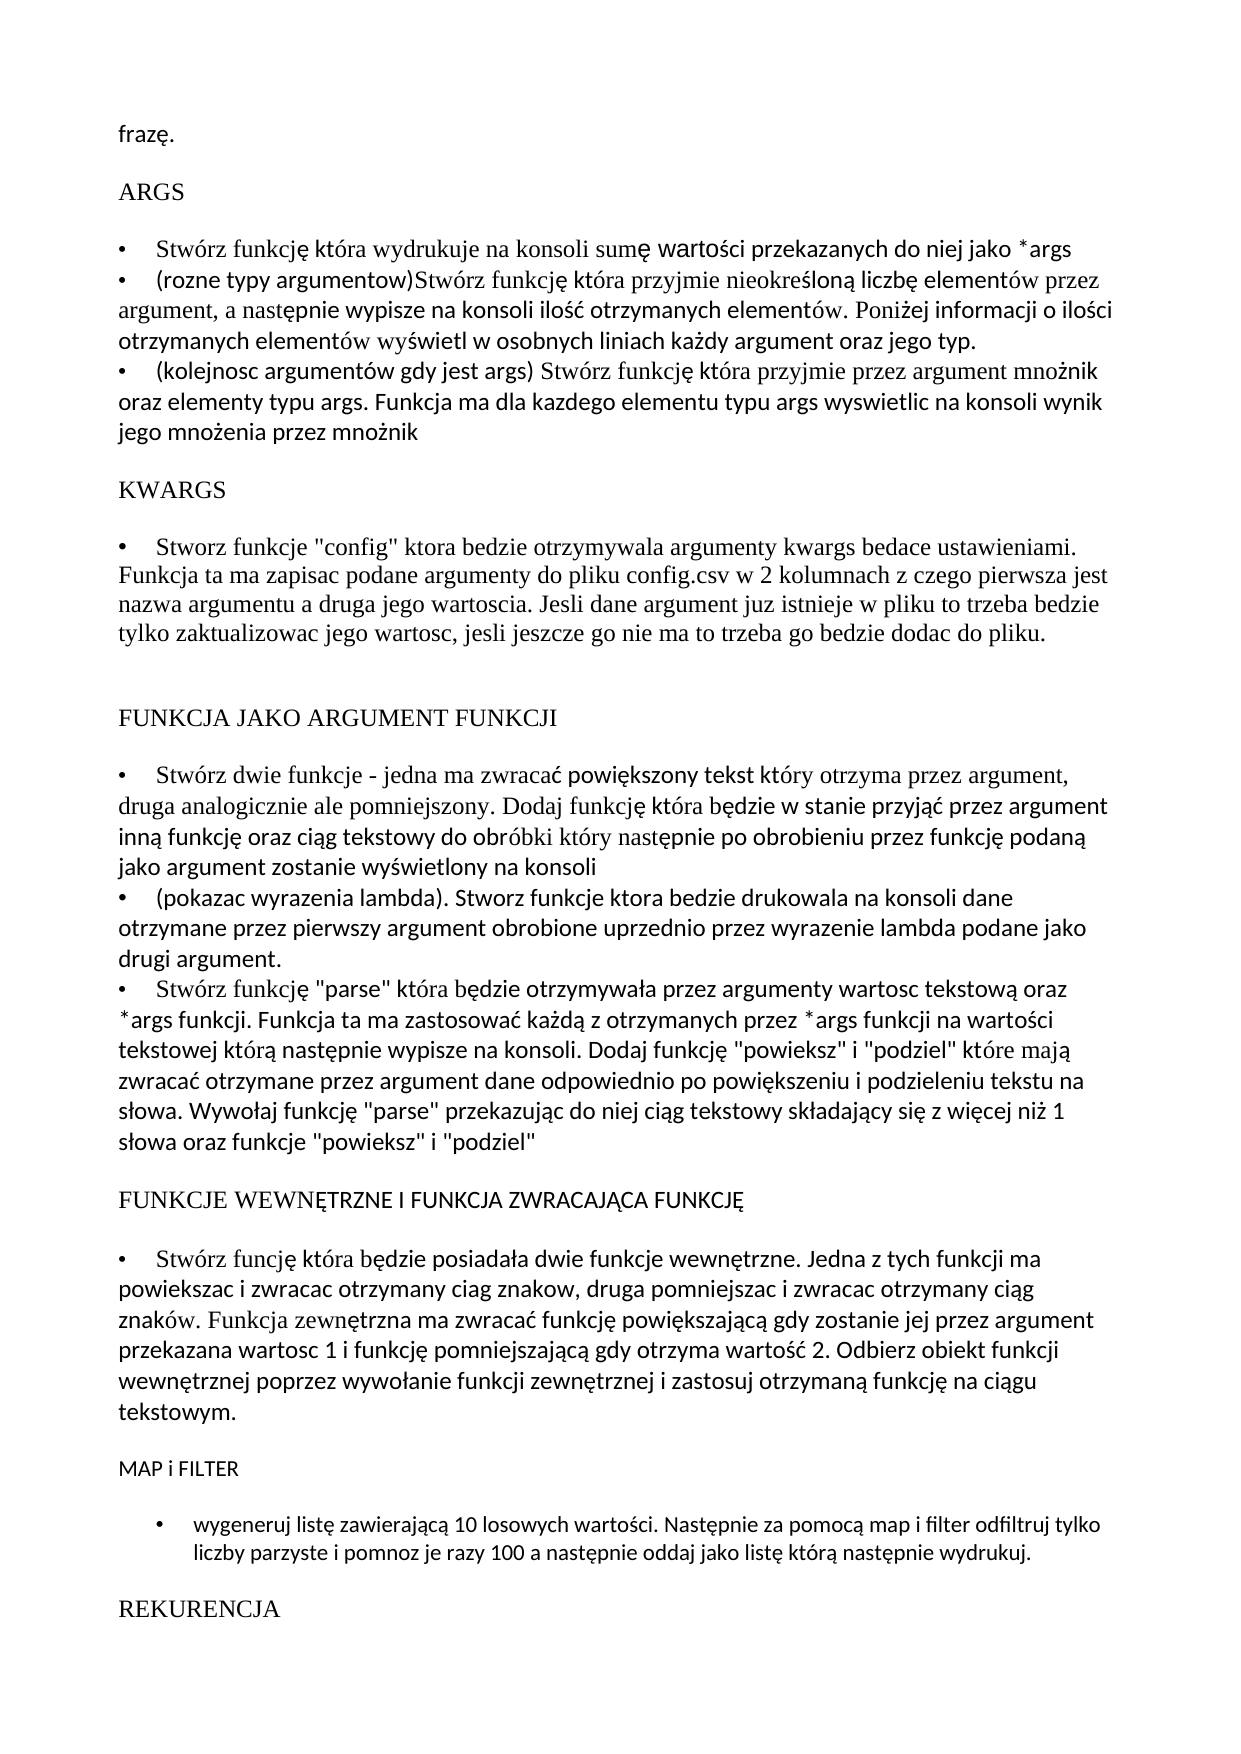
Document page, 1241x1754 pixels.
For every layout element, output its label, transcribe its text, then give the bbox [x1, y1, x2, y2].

list Stwórz funkcję "parse" która będzie otrzymywała przez argumenty wartosc tekstową oraz *args funkcji. Funkcja ta ma zastosować każdą z otrzymanych przez *args funkcji na wartości tekstowej którą następnie wypisze na konsoli. Dodaj funkcję "powieksz" i "podziel" które mają zwracać otrzymane przez argument dane odpowiednio po powiększeniu i podzieleniu tekstu na słowa. Wywołaj funkcję "parse" przekazując do niej ciąg tekstowy składający się z więcej niż 1 słowa oraz funkcje "powieksz" i "podziel" [81, 973, 1122, 1156]
list Stwórz funkcję która wydrukuje na konsoli sumę wartości przekazanych do niej jako *args [81, 233, 1122, 264]
list wygeneruj listę zawierającą 10 losowych wartości. Następnie za pomocą map i filter odfiltruj tylko liczby parzyste i pomnoz je razy 100 a następnie oddaj jako listę którą następnie wydrukuj. [156, 1510, 1122, 1566]
text FUNKCJE WEWNĘTRZNE I FUNKCJA ZWRACAJĄCA FUNKCJĘ [118, 1184, 1122, 1215]
list frazę. [81, 118, 1122, 149]
text KWARGS [118, 475, 1122, 504]
list Stworz funkcje "config" ktora bedzie otrzymywala argumenty kwargs bedace ustawieniami. Funkcja ta ma zapisac podane argumenty do pliku config.csv w 2 kolumnach z czego pierwsza jest nazwa argumentu a druga jego wartoscia. Jesli dane argument juz istnieje w pliku to trzeba bedzie tylko zaktualizowac jego wartosc, jesli jeszcze go nie ma to trzeba go bedzie dodac do pliku. [81, 532, 1122, 647]
list (rozne typy argumentow)Stwórz funkcję która przyjmie nieokreśloną liczbę elementów przez argument, a następnie wypisze na konsoli ilość otrzymanych elementów. Poniżej informacji o ilości otrzymanych elementów wyświetl w osobnych liniach każdy argument oraz jego typ. [81, 264, 1122, 356]
list Stwórz funcję która będzie posiadała dwie funkcje wewnętrzne. Jedna z tych funkcji ma powiekszac i zwracac otrzymany ciag znakow, druga pomniejszac i zwracac otrzymany ciąg znaków. Funkcja zewnętrzna ma zwracać funkcję powiększającą gdy zostanie jej przez argument przekazana wartosc 1 i funkcję pomniejszającą gdy otrzyma wartość 2. Odbierz obiekt funkcji wewnętrznej poprzez wywołanie funkcji zewnętrznej i zastosuj otrzymaną funkcję na ciągu tekstowym. [81, 1243, 1122, 1426]
text MAP i FILTER [118, 1454, 1122, 1482]
text ARGS [118, 177, 1122, 205]
list (pokazac wyrazenia lambda). Stworz funkcje ktora bedzie drukowala na konsoli dane otrzymane przez pierwszy argument obrobione uprzednio przez wyrazenie lambda podane jako drugi argument. [81, 882, 1122, 973]
text REKURENCJA [118, 1594, 1122, 1623]
list (kolejnosc argumentów gdy jest args) Stwórz funkcję która przyjmie przez argument mnożnik oraz elementy typu args. Funkcja ma dla kazdego elementu typu args wyswietlic na konsoli wynik jego mnożenia przez mnożnik [81, 356, 1122, 447]
list Stwórz dwie funkcje - jedna ma zwracać powiększony tekst który otrzyma przez argument, druga analogicznie ale pomniejszony. Dodaj funkcję która będzie w stanie przyjąć przez argument inną funkcję oraz ciąg tekstowy do obróbki który następnie po obrobieniu przez funkcję podaną jako argument zostanie wyświetlony na konsoli [81, 760, 1122, 882]
text FUNKCJA JAKO ARGUMENT FUNKCJI [118, 703, 1122, 732]
